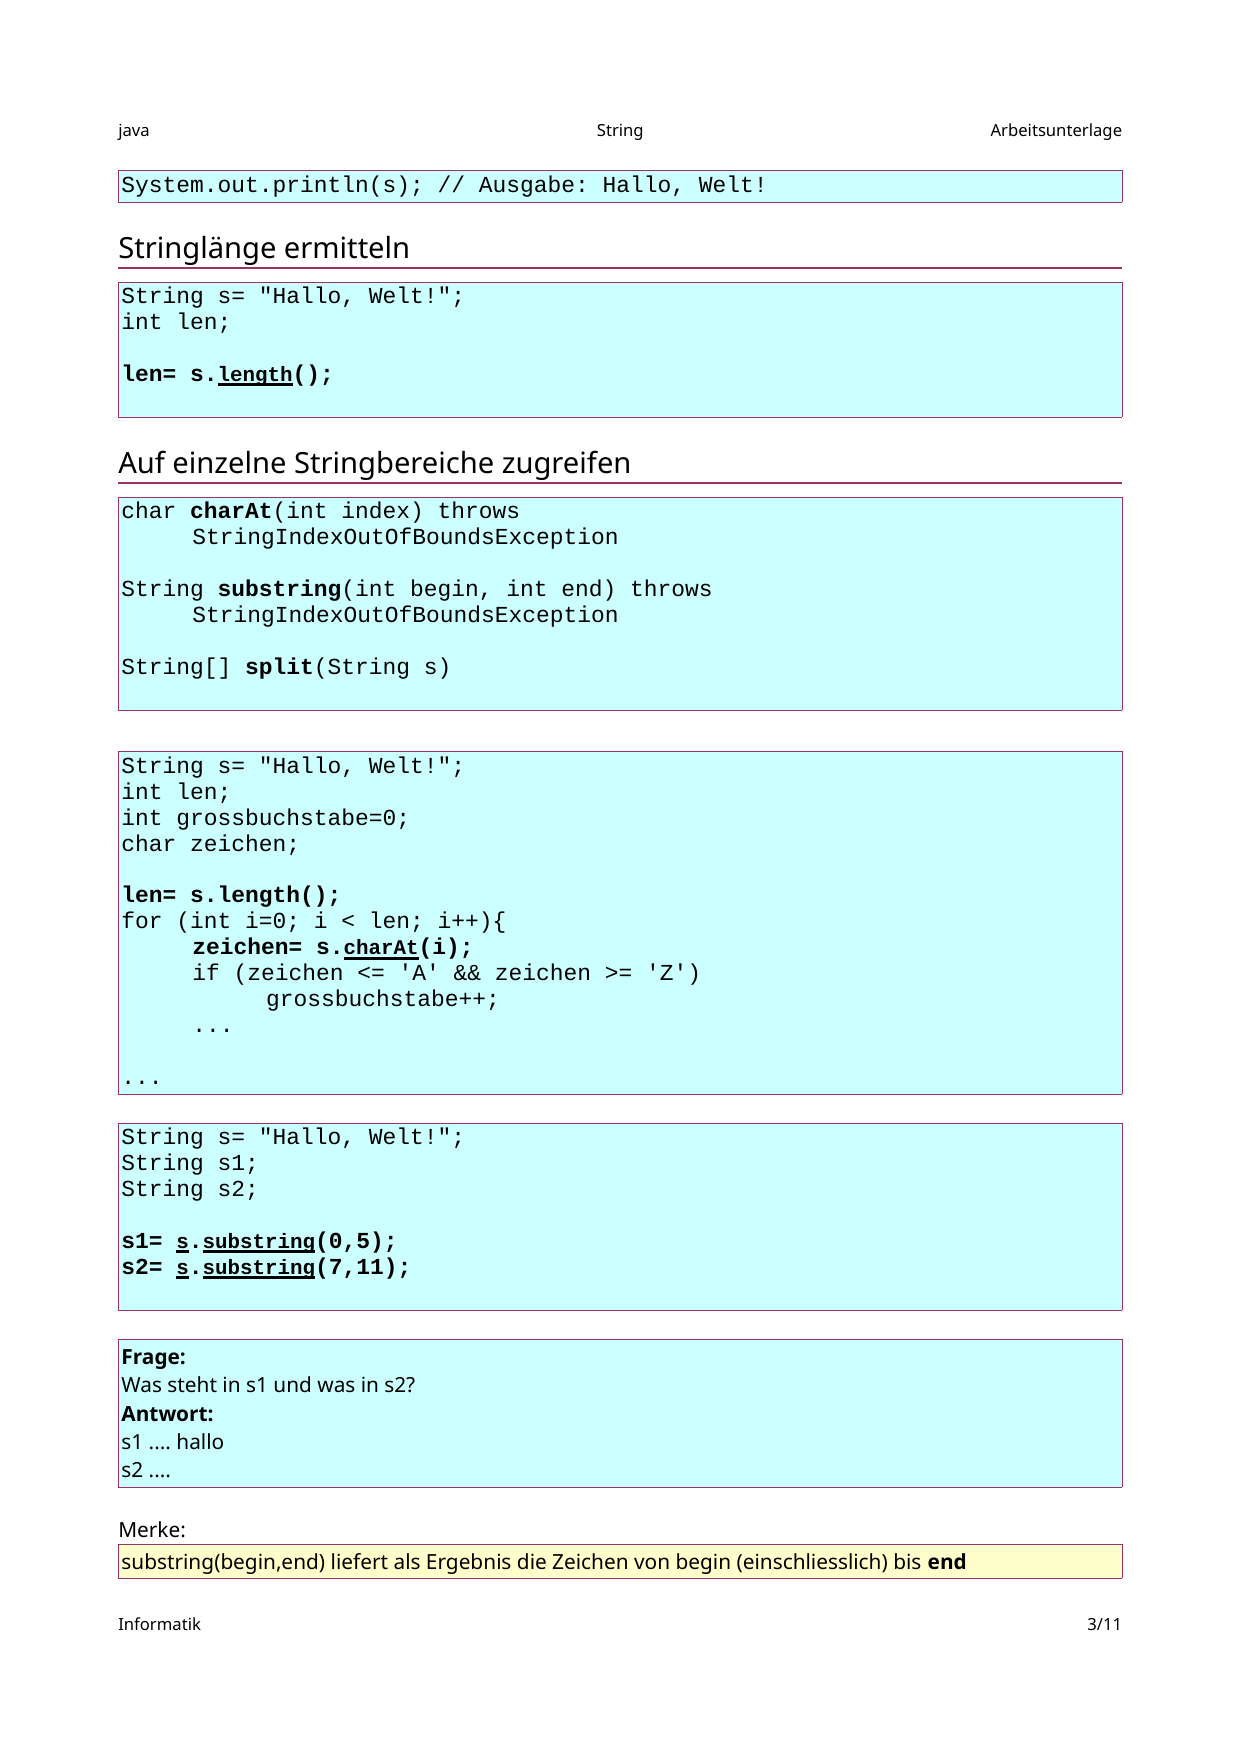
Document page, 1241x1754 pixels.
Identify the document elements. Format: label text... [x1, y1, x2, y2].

text Frage: [119, 1340, 1122, 1367]
text Was steht in s1 und was in s2? [119, 1367, 1122, 1396]
text char charAt(int index) throws [119, 498, 1122, 522]
text String[] split(String s) [119, 626, 1122, 678]
text s2 .... [119, 1452, 1122, 1487]
text System.out.println(s); // Ausgabe: Hallo, Welt! [119, 171, 1122, 202]
text s1 .... hallo [119, 1424, 1122, 1452]
text String s= "Hallo, Welt!"; int len; int grossbuchstabe=0; char zeichen; len= s.length(); for (int i=0; i < len; i++){ zeichen= s.charAt(i); if (zeichen <= 'A' && zeichen >= 'Z') grossbuchstabe++; ... [119, 752, 1122, 1062]
text Merke: [118, 1488, 1122, 1544]
subtitle Stringlänge ermitteln [118, 227, 1122, 267]
text ... [119, 1062, 1122, 1094]
subtitle Auf einzelne Stringbereiche zugreifen [118, 442, 1122, 482]
text Antwort: [119, 1396, 1122, 1424]
text substring(begin,end) liefert als Ergebnis die Zeichen von begin (einschliesslich) bis end [119, 1545, 1122, 1578]
text String s= "Hallo, Welt!"; int len; len= s.length(); [119, 283, 1122, 385]
text String s= "Hallo, Welt!"; String s1; String s2; s1= s.substring(0,5); s2= s.substring(7,11); [119, 1124, 1122, 1278]
text String substring(int begin, int end) throws StringIndexOutOfBoundsException [119, 574, 1122, 626]
text StringIndexOutOfBoundsException [119, 522, 1122, 574]
